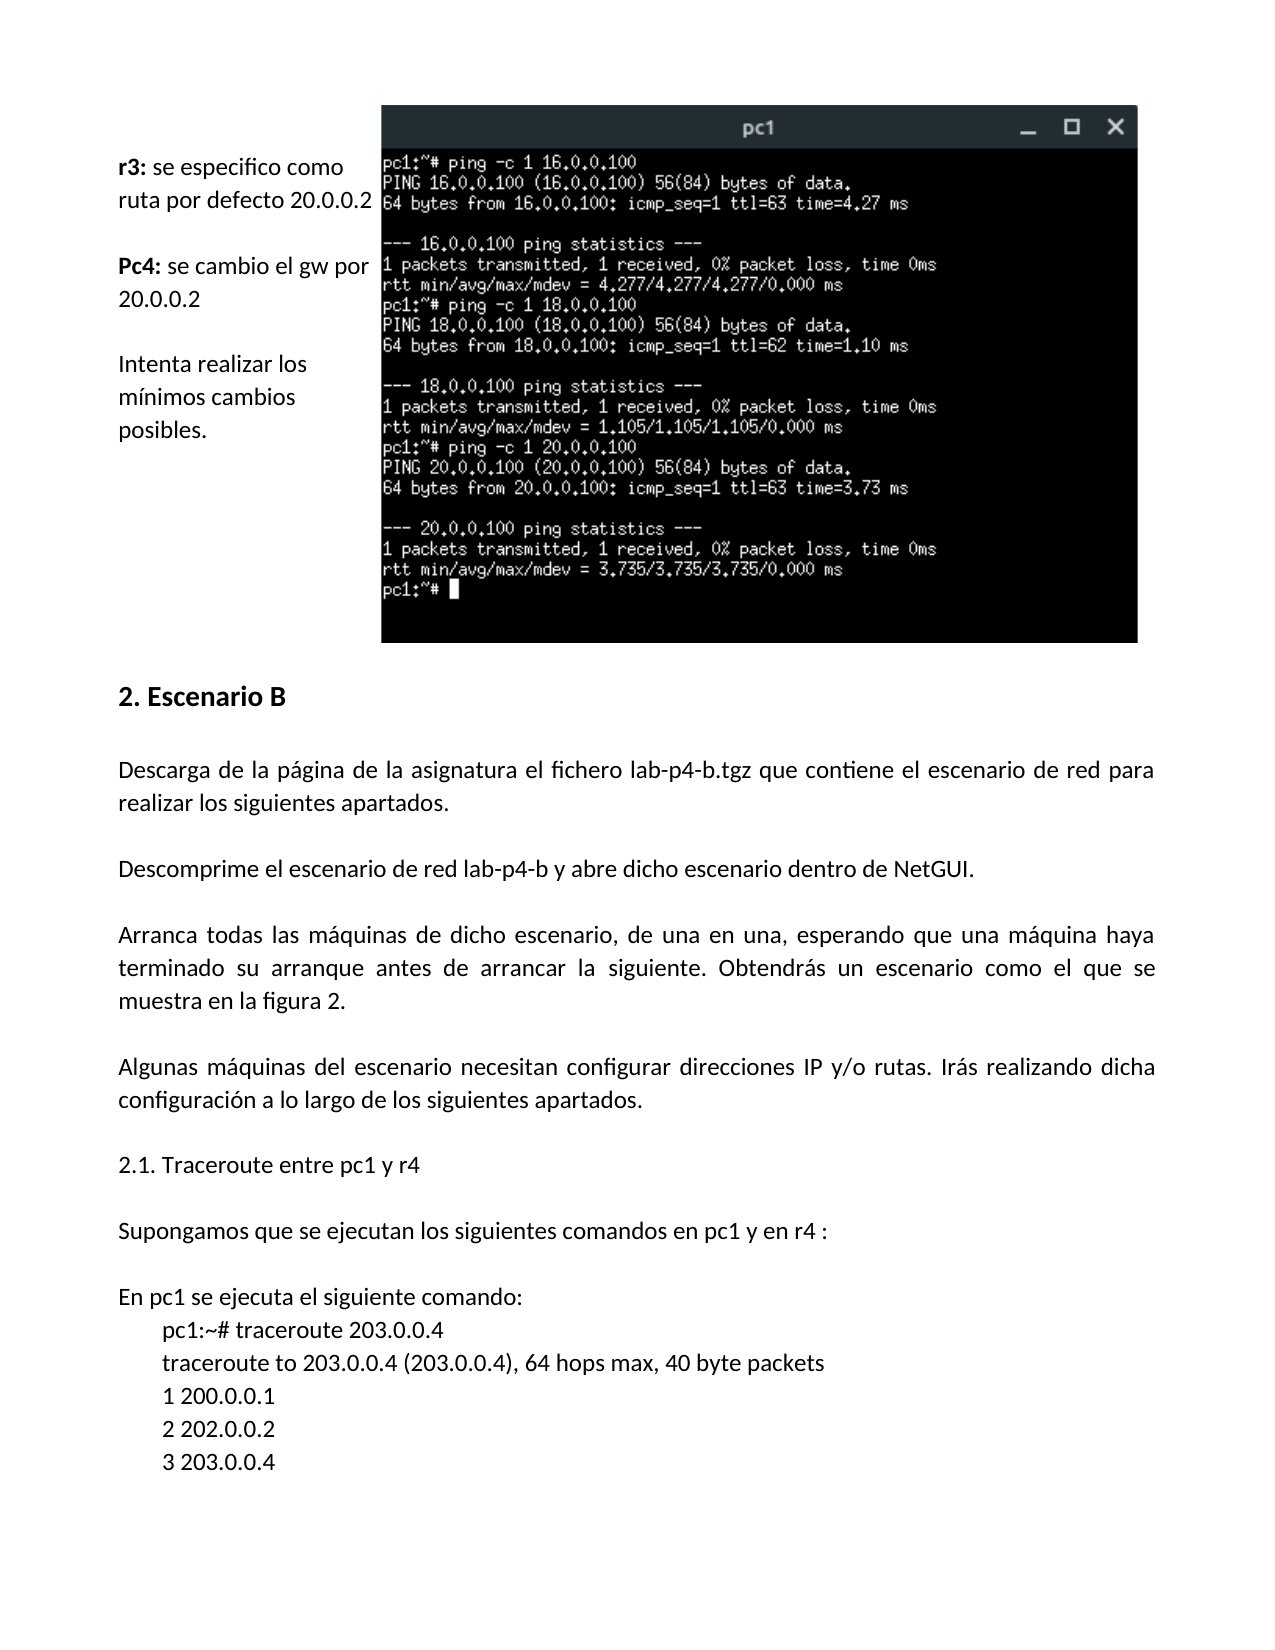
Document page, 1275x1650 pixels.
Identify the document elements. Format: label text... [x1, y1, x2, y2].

text 2 202.0.0.2 [118, 1413, 1157, 1443]
text 2.1. Traceroute entre pc1 y r4 [118, 1149, 1157, 1180]
text [1138, 250, 1157, 313]
text 3 203.0.0.4 [118, 1446, 1157, 1476]
picture [381, 105, 1138, 643]
text Descomprime el escenario de red lab-p4-b y abre dicho escenario dentro de NetGUI. [118, 853, 1157, 884]
text 1 200.0.0.1 [118, 1380, 1157, 1411]
text 2. Escenario B [118, 678, 1157, 713]
text r3: se especifico como ruta por defecto 20.0.0.2 [118, 151, 381, 214]
text [1138, 151, 1157, 214]
text Intenta realizar los mínimos cambios posibles. [118, 348, 381, 445]
text Supongamos que se ejecutan los siguientes comandos en pc1 y en r4 : [118, 1215, 1157, 1246]
text traceroute to 203.0.0.4 (203.0.0.4), 64 hops max, 40 byte packets [118, 1347, 1157, 1378]
text Pc4: se cambio el gw por 20.0.0.2 [118, 250, 381, 313]
text En pc1 se ejecuta el siguiente comando: [118, 1281, 1157, 1312]
text pc1:~# traceroute 203.0.0.4 [118, 1314, 1157, 1345]
text Arranca todas las máquinas de dicho escenario, de una en una, esperando que una máquina haya terminado su arranque antes de arrancar la siguiente. Obtendrás un escenario como el que se muestra en la figura 2. [118, 919, 1157, 1016]
text Descarga de la página de la asignatura el fichero lab-p4-b.tgz que contiene el escenario de red para realizar los siguientes apartados. [118, 754, 1157, 818]
text Algunas máquinas del escenario necesitan configurar direcciones IP y/o rutas. Irás realizando dicha configuración a lo largo de los siguientes apartados. [118, 1051, 1157, 1114]
text [1138, 348, 1157, 445]
